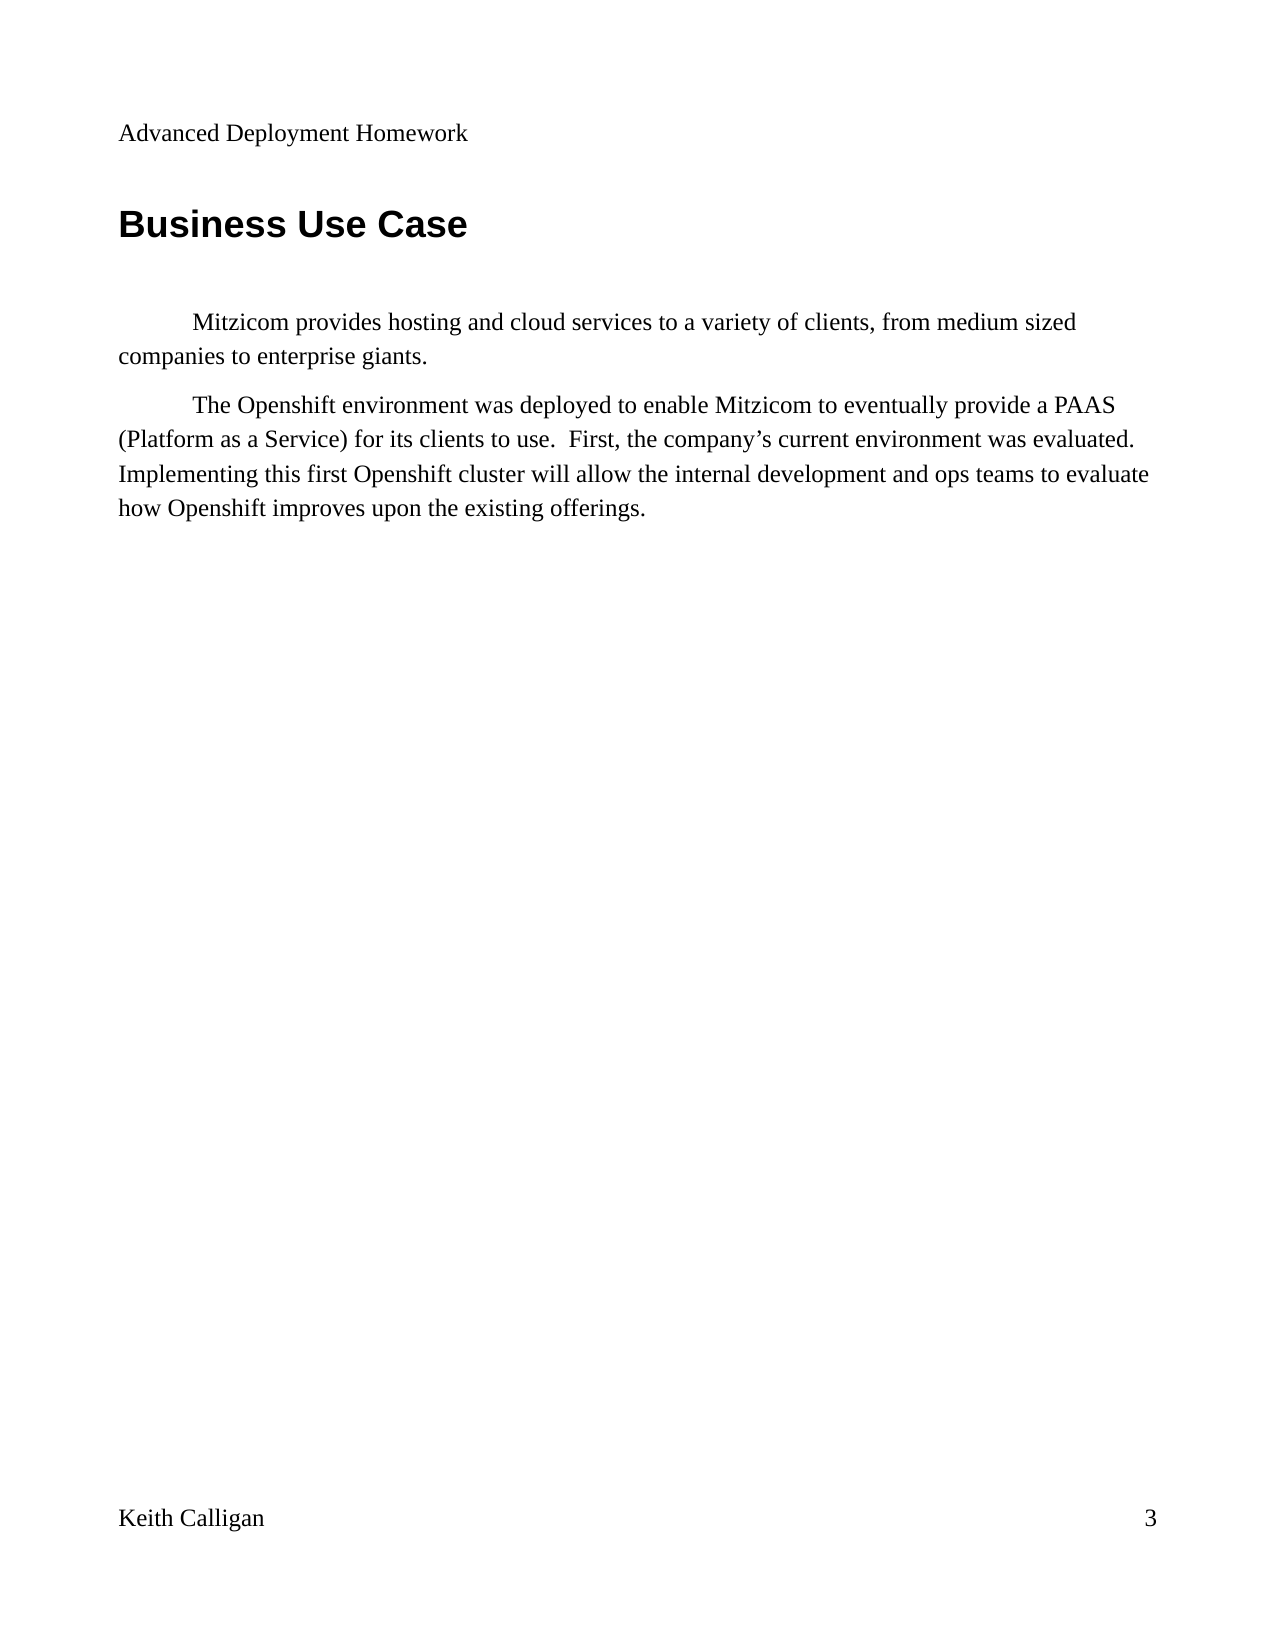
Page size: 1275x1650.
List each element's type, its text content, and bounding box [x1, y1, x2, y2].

text The Openshift environment was deployed to enable Mitzicom to eventually provide a PAAS (Platform as a Service) for its clients to use. First, the company’s current environment was evaluated. Implementing this first Openshift cluster will allow the internal development and ops teams to evaluate how Openshift improves upon the existing offerings. [118, 390, 1157, 522]
text Mitzicom provides hosting and cloud services to a variety of clients, from medium sized companies to enterprise giants. [118, 307, 1157, 370]
subtitle Business Use Case [118, 201, 1157, 245]
